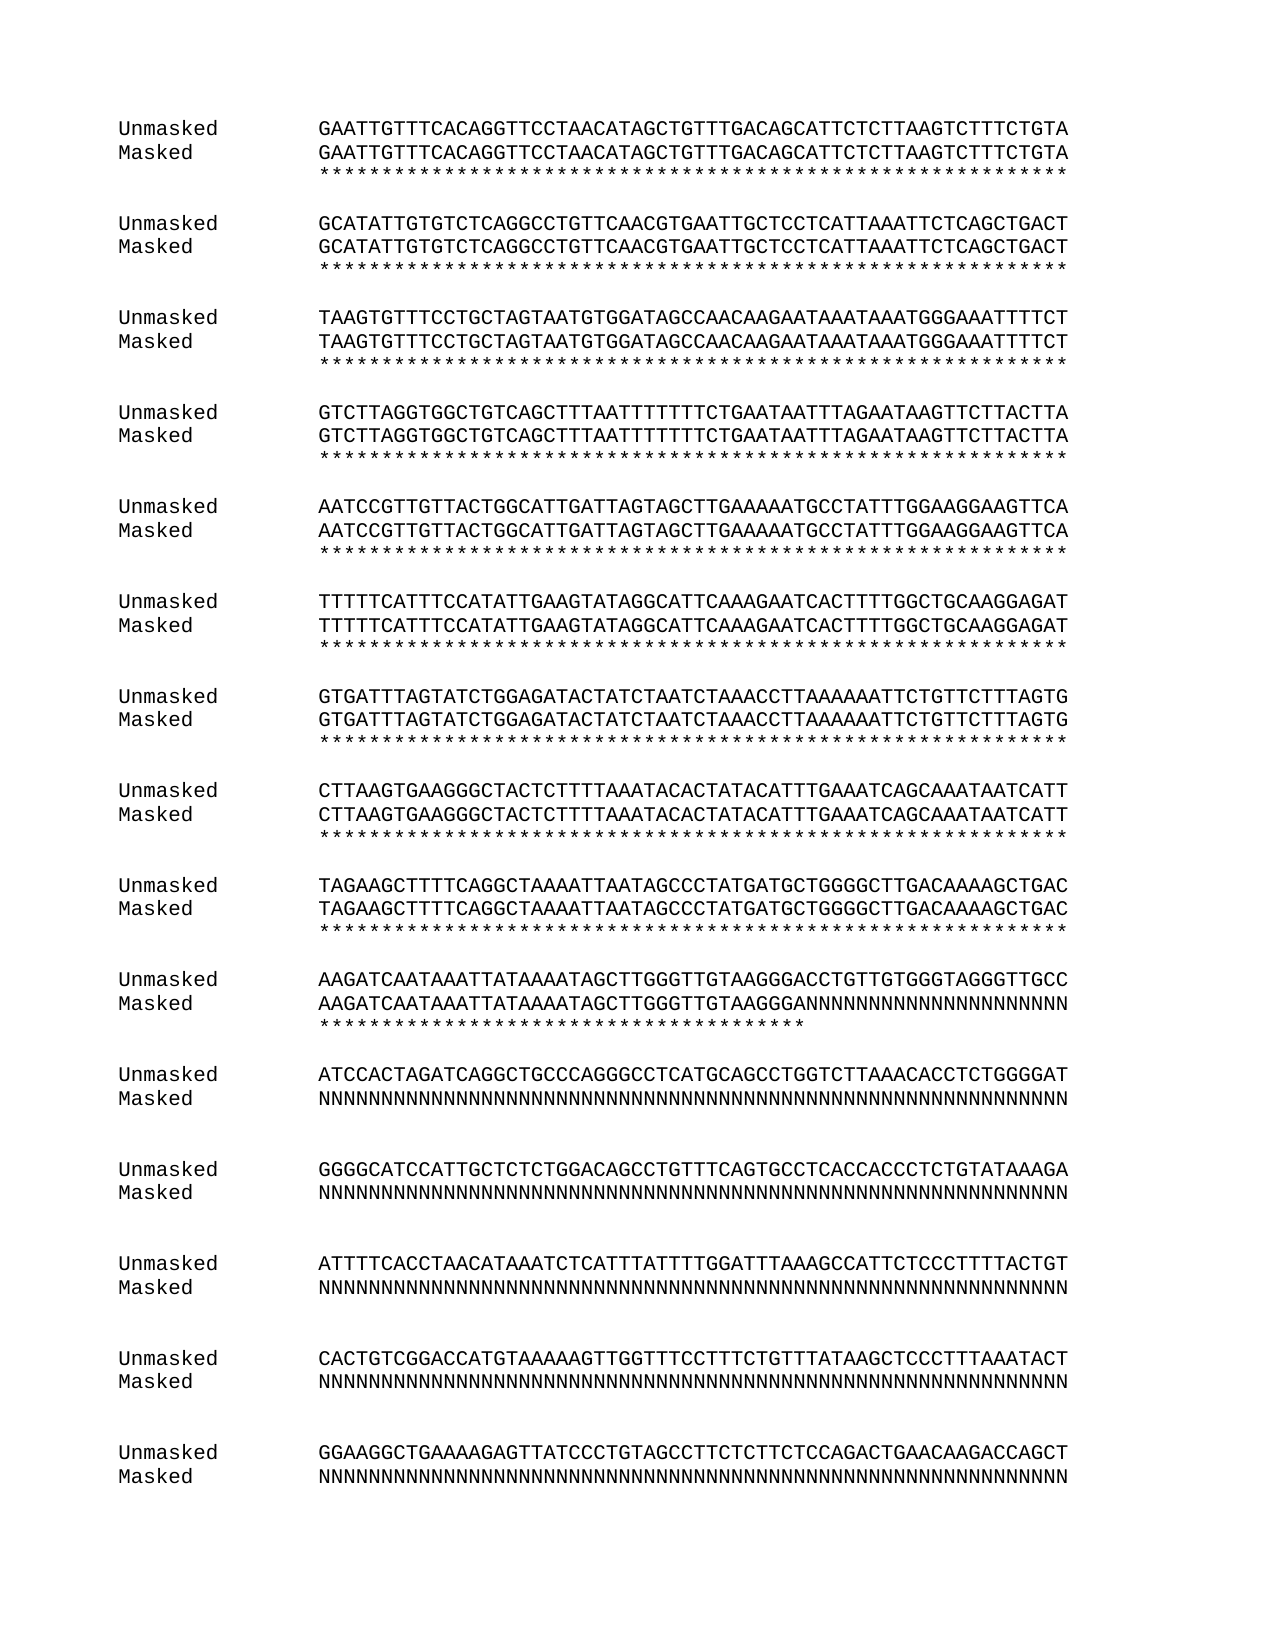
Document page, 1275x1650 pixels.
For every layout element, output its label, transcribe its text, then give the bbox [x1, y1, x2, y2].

text Unmasked CACTGTCGGACCATGTAAAAAGTTGGTTTCCTTTCTGTTTATAAGCTCCCTTTAAATACT [118, 1348, 1157, 1371]
text ************************************************************ [118, 544, 1157, 567]
text Masked CTTAAGTGAAGGGCTACTCTTTTAAATACACTATACATTTGAAATCAGCAAATAATCATT [118, 804, 1157, 827]
text ************************************************************ [118, 449, 1157, 473]
text Unmasked GGGGCATCCATTGCTCTCTGGACAGCCTGTTTCAGTGCCTCACCACCCTCTGTATAAAGA [118, 1158, 1157, 1182]
text Masked GAATTGTTTCACAGGTTCCTAACATAGCTGTTTGACAGCATTCTCTTAAGTCTTTCTGTA [118, 142, 1157, 165]
text Masked GCATATTGTGTCTCAGGCCTGTTCAACGTGAATTGCTCCTCATTAAATTCTCAGCTGACT [118, 236, 1157, 260]
text Masked NNNNNNNNNNNNNNNNNNNNNNNNNNNNNNNNNNNNNNNNNNNNNNNNNNNNNNNNNNNN [118, 1466, 1157, 1489]
text ************************************************************ [118, 733, 1157, 757]
text Unmasked CTTAAGTGAAGGGCTACTCTTTTAAATACACTATACATTTGAAATCAGCAAATAATCATT [118, 780, 1157, 804]
text Unmasked GTGATTTAGTATCTGGAGATACTATCTAATCTAAACCTTAAAAAATTCTGTTCTTTAGTG [118, 686, 1157, 709]
text ************************************************************ [118, 354, 1157, 378]
text Masked TTTTTCATTTCCATATTGAAGTATAGGCATTCAAAGAATCACTTTTGGCTGCAAGGAGAT [118, 615, 1157, 638]
text Masked NNNNNNNNNNNNNNNNNNNNNNNNNNNNNNNNNNNNNNNNNNNNNNNNNNNNNNNNNNNN [118, 1371, 1157, 1395]
text Unmasked AAGATCAATAAATTATAAAATAGCTTGGGTTGTAAGGGACCTGTTGTGGGTAGGGTTGCC [118, 969, 1157, 993]
text Masked TAAGTGTTTCCTGCTAGTAATGTGGATAGCCAACAAGAATAAATAAATGGGAAATTTTCT [118, 331, 1157, 354]
text Masked GTCTTAGGTGGCTGTCAGCTTTAATTTTTTTCTGAATAATTTAGAATAAGTTCTTACTTA [118, 426, 1157, 449]
text Unmasked GCATATTGTGTCTCAGGCCTGTTCAACGTGAATTGCTCCTCATTAAATTCTCAGCTGACT [118, 213, 1157, 236]
text Unmasked GTCTTAGGTGGCTGTCAGCTTTAATTTTTTTCTGAATAATTTAGAATAAGTTCTTACTTA [118, 402, 1157, 426]
text *************************************** [118, 1017, 1157, 1040]
text Unmasked TAAGTGTTTCCTGCTAGTAATGTGGATAGCCAACAAGAATAAATAAATGGGAAATTTTCT [118, 307, 1157, 331]
text Unmasked TAGAAGCTTTTCAGGCTAAAATTAATAGCCCTATGATGCTGGGGCTTGACAAAAGCTGAC [118, 875, 1157, 898]
text Unmasked GAATTGTTTCACAGGTTCCTAACATAGCTGTTTGACAGCATTCTCTTAAGTCTTTCTGTA [118, 118, 1157, 142]
text ************************************************************ [118, 260, 1157, 284]
text Masked NNNNNNNNNNNNNNNNNNNNNNNNNNNNNNNNNNNNNNNNNNNNNNNNNNNNNNNNNNNN [118, 1277, 1157, 1300]
text Unmasked GGAAGGCTGAAAAGAGTTATCCCTGTAGCCTTCTCTTCTCCAGACTGAACAAGACCAGCT [118, 1442, 1157, 1466]
text Unmasked ATTTTCACCTAACATAAATCTCATTTATTTTGGATTTAAAGCCATTCTCCCTTTTACTGT [118, 1253, 1157, 1277]
text Masked TAGAAGCTTTTCAGGCTAAAATTAATAGCCCTATGATGCTGGGGCTTGACAAAAGCTGAC [118, 898, 1157, 922]
text Masked NNNNNNNNNNNNNNNNNNNNNNNNNNNNNNNNNNNNNNNNNNNNNNNNNNNNNNNNNNNN [118, 1182, 1157, 1206]
text Masked GTGATTTAGTATCTGGAGATACTATCTAATCTAAACCTTAAAAAATTCTGTTCTTTAGTG [118, 709, 1157, 733]
text ************************************************************ [118, 827, 1157, 851]
text Masked AATCCGTTGTTACTGGCATTGATTAGTAGCTTGAAAAATGCCTATTTGGAAGGAAGTTCA [118, 520, 1157, 544]
text Masked NNNNNNNNNNNNNNNNNNNNNNNNNNNNNNNNNNNNNNNNNNNNNNNNNNNNNNNNNNNN [118, 1088, 1157, 1111]
text Unmasked TTTTTCATTTCCATATTGAAGTATAGGCATTCAAAGAATCACTTTTGGCTGCAAGGAGAT [118, 591, 1157, 615]
text Unmasked ATCCACTAGATCAGGCTGCCCAGGGCCTCATGCAGCCTGGTCTTAAACACCTCTGGGGAT [118, 1064, 1157, 1088]
text ************************************************************ [118, 922, 1157, 946]
text ************************************************************ [118, 165, 1157, 189]
text ************************************************************ [118, 638, 1157, 662]
text Unmasked AATCCGTTGTTACTGGCATTGATTAGTAGCTTGAAAAATGCCTATTTGGAAGGAAGTTCA [118, 496, 1157, 520]
text Masked AAGATCAATAAATTATAAAATAGCTTGGGTTGTAAGGGANNNNNNNNNNNNNNNNNNNNN [118, 993, 1157, 1017]
